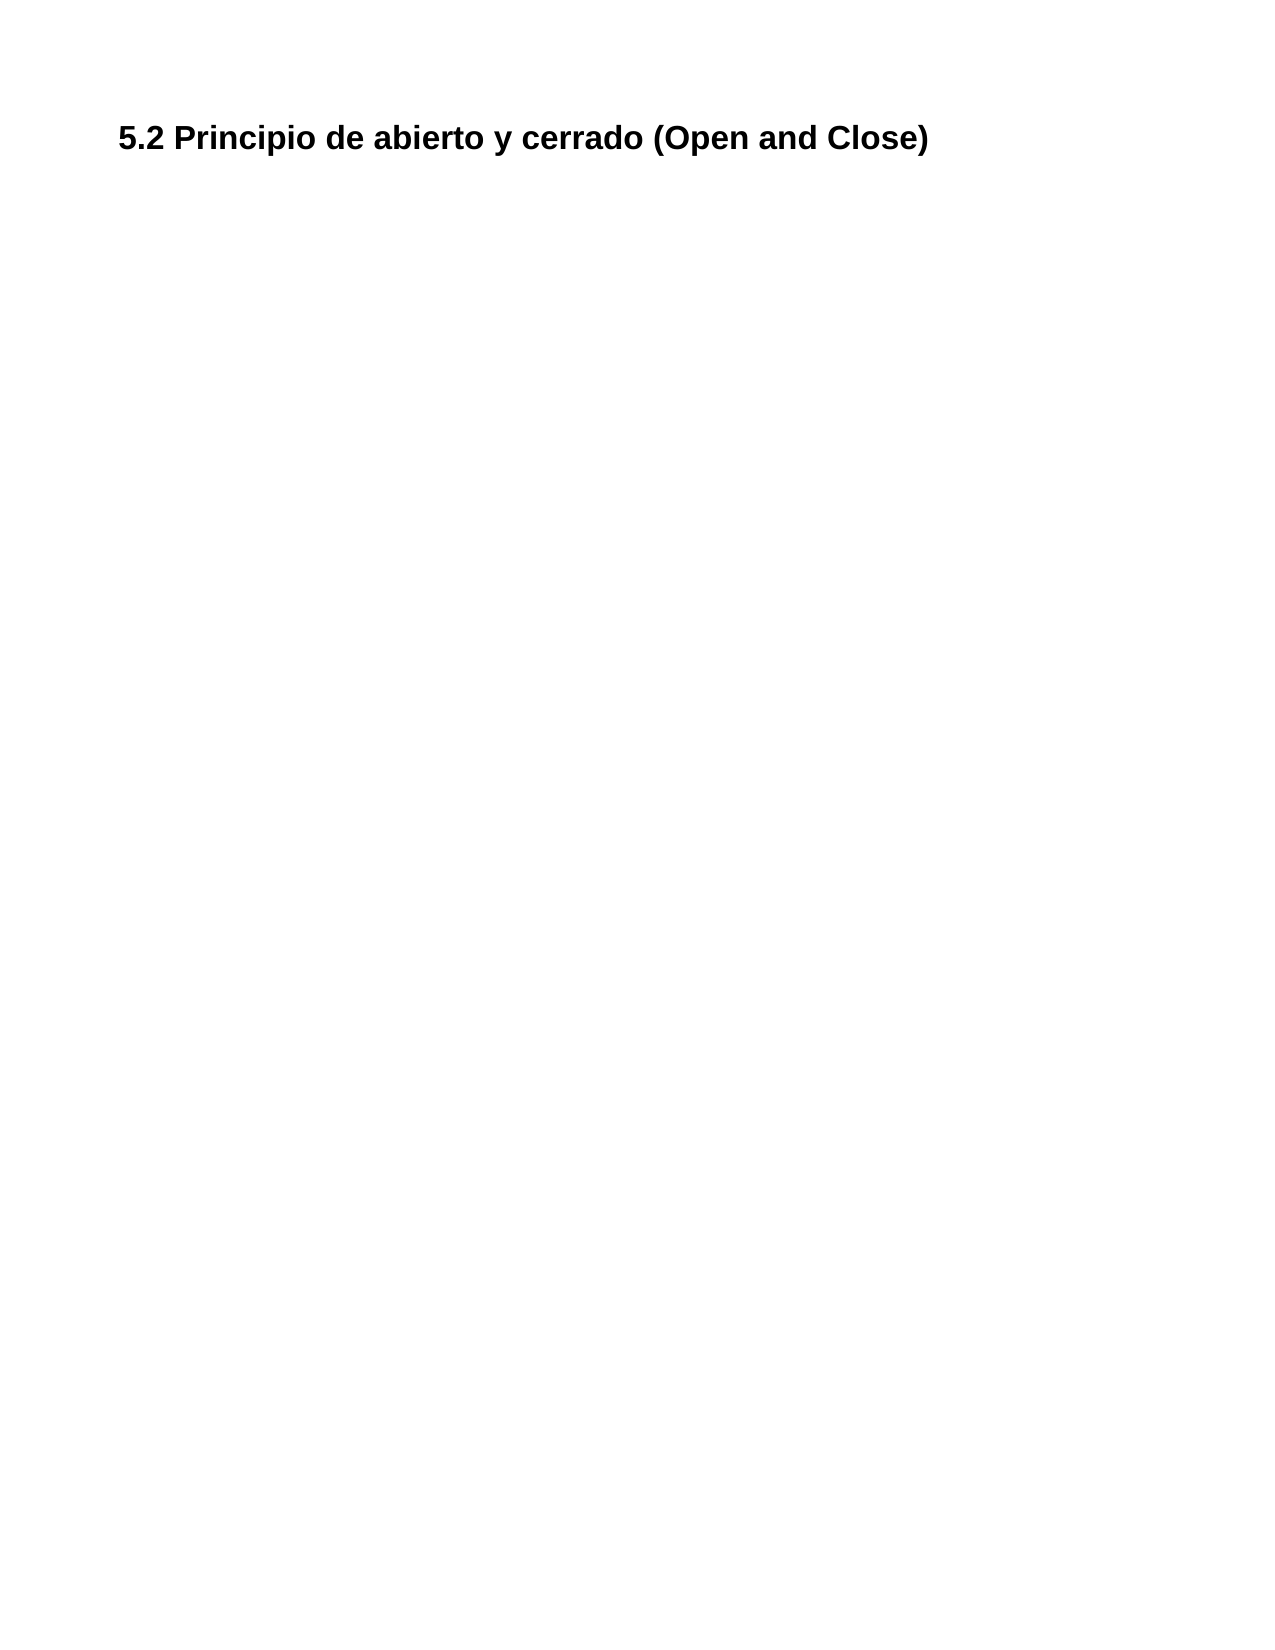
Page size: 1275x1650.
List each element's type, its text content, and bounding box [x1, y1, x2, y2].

subtitle 5.2 Principio de abierto y cerrado (Open and Close) [118, 118, 1157, 157]
